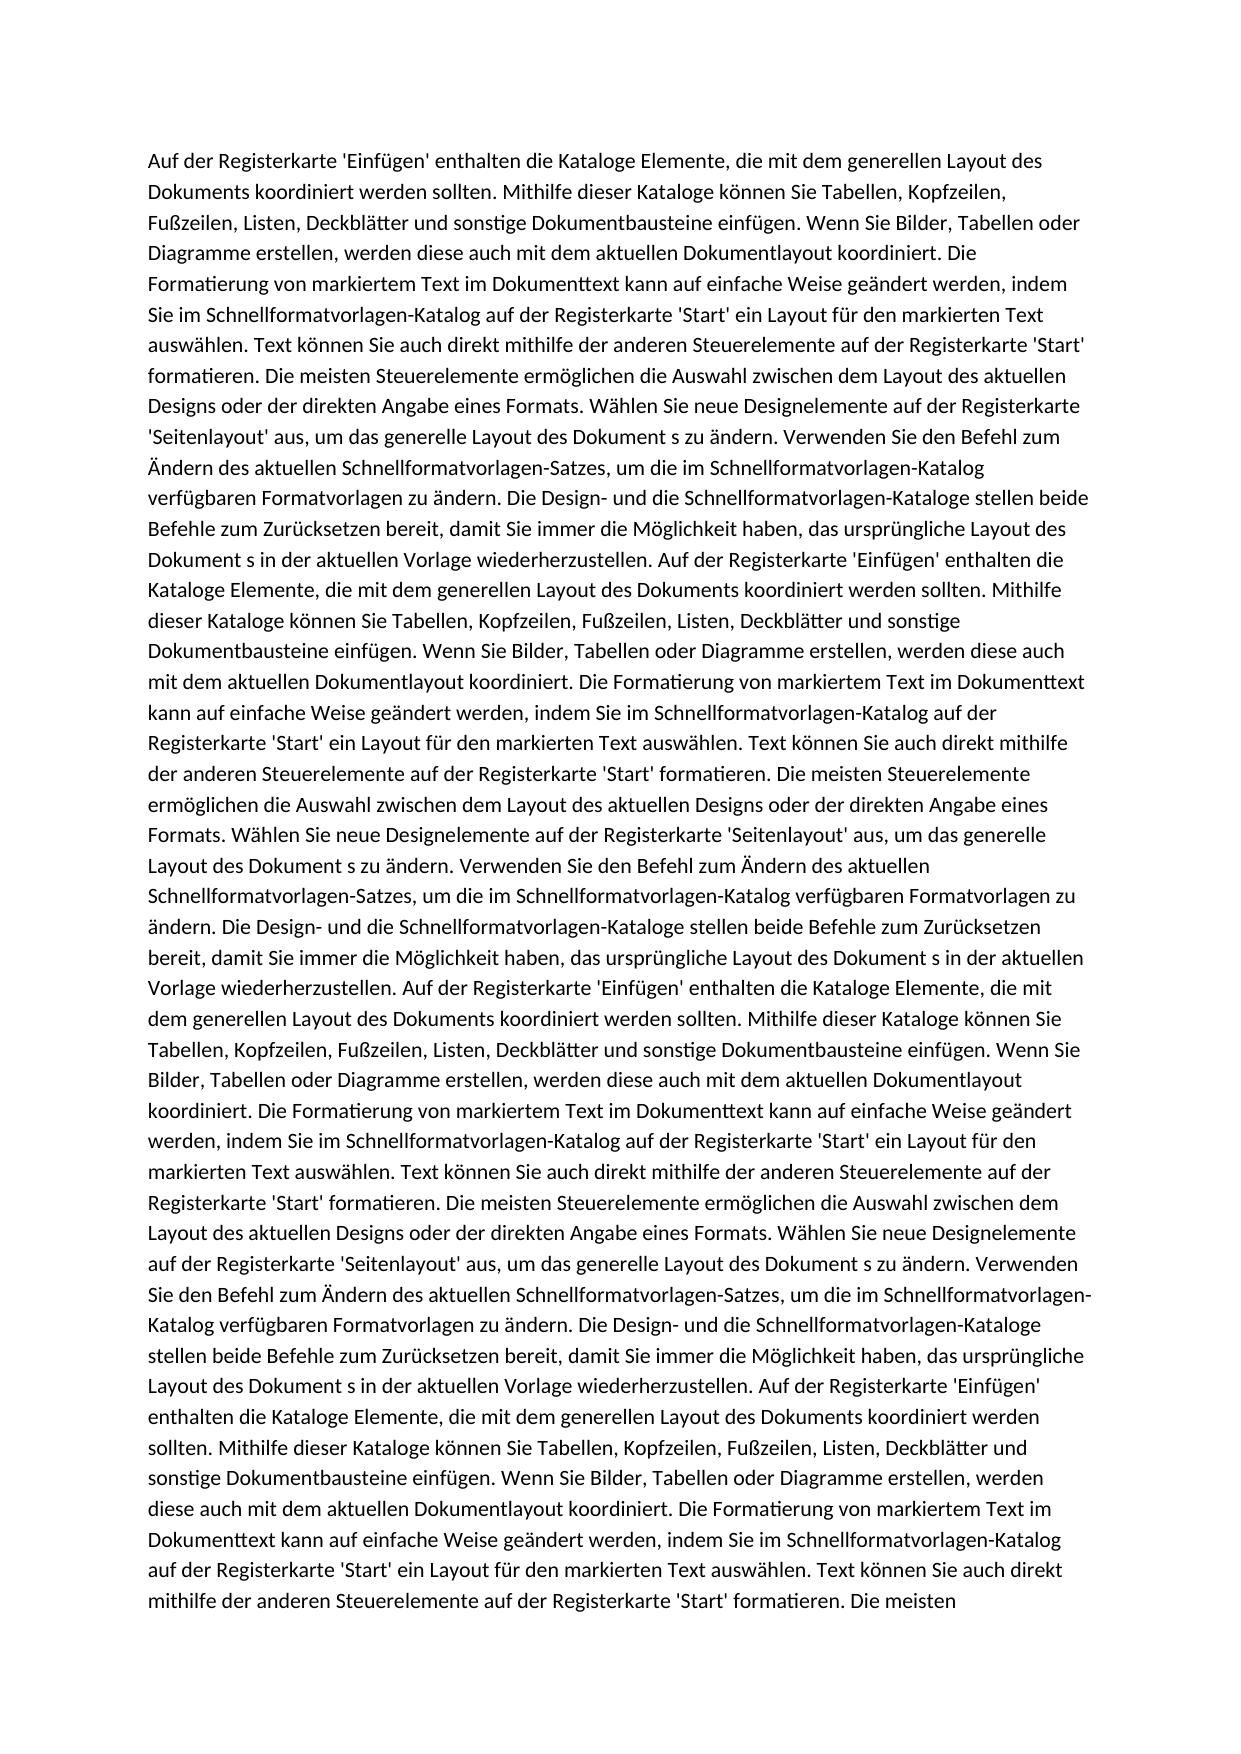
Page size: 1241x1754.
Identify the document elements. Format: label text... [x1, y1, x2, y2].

text Auf der Registerkarte 'Einfügen' enthalten die Kataloge Elemente, die mit dem generellen Layout des Dokuments koordiniert werden sollten. Mithilfe dieser Kataloge können Sie Tabellen, Kopfzeilen, Fußzeilen, Listen, Deckblätter und sonstige Dokumentbausteine einfügen. Wenn Sie Bilder, Tabellen oder Diagramme erstellen, werden diese auch mit dem aktuellen Dokumentlayout koordiniert. Die Formatierung von markiertem Text im Dokumenttext kann auf einfache Weise geändert werden, indem Sie im Schnellformatvorlagen-Katalog auf der Registerkarte 'Start' ein Layout für den markierten Text auswählen. Text können Sie auch direkt mithilfe der anderen Steuerelemente auf der Registerkarte 'Start' formatieren. Die meisten Steuerelemente ermöglichen die Auswahl zwischen dem Layout des aktuellen Designs oder der direkten Angabe eines Formats. Wählen Sie neue Designelemente auf der Registerkarte 'Seitenlayout' aus, um das generelle Layout des Dokument s zu ändern. Verwenden Sie den Befehl zum Ändern des aktuellen Schnellformatvorlagen-Satzes, um die im Schnellformatvorlagen-Katalog verfügbaren Formatvorlagen zu ändern. Die Design- und die Schnellformatvorlagen-Kataloge stellen beide Befehle zum Zurücksetzen bereit, damit Sie immer die Möglichkeit haben, das ursprüngliche Layout des Dokument s in der aktuellen Vorlage wiederherzustellen. Auf der Registerkarte 'Einfügen' enthalten die Kataloge Elemente, die mit dem generellen Layout des Dokuments koordiniert werden sollten. Mithilfe dieser Kataloge können Sie Tabellen, Kopfzeilen, Fußzeilen, Listen, Deckblätter und sonstige Dokumentbausteine einfügen. Wenn Sie Bilder, Tabellen oder Diagramme erstellen, werden diese auch mit dem aktuellen Dokumentlayout koordiniert. Die Formatierung von markiertem Text im Dokumenttext kann auf einfache Weise geändert werden, indem Sie im Schnellformatvorlagen-Katalog auf der Registerkarte 'Start' ein Layout für den markierten Text auswählen. Text können Sie auch direkt mithilfe der anderen Steuerelemente auf der Registerkarte 'Start' formatieren. Die meisten Steuerelemente ermöglichen die Auswahl zwischen dem Layout des aktuellen Designs oder der direkten Angabe eines Formats. Wählen Sie neue Designelemente auf der Registerkarte 'Seitenlayout' aus, um das generelle Layout des Dokument s zu ändern. Verwenden Sie den Befehl zum Ändern des aktuellen Schnellformatvorlagen-Satzes, um die im Schnellformatvorlagen-Katalog verfügbaren Formatvorlagen zu ändern. Die Design- und die Schnellformatvorlagen-Kataloge stellen beide Befehle zum Zurücksetzen bereit, damit Sie immer die Möglichkeit haben, das ursprüngliche Layout des Dokument s in der aktuellen Vorlage wiederherzustellen. Auf der Registerkarte 'Einfügen' enthalten die Kataloge Elemente, die mit dem generellen Layout des Dokuments koordiniert werden sollten. Mithilfe dieser Kataloge können Sie Tabellen, Kopfzeilen, Fußzeilen, Listen, Deckblätter und sonstige Dokumentbausteine einfügen. Wenn Sie Bilder, Tabellen oder Diagramme erstellen, werden diese auch mit dem aktuellen Dokumentlayout koordiniert. Die Formatierung von markiertem Text im Dokumenttext kann auf einfache Weise geändert werden, indem Sie im Schnellformatvorlagen-Katalog auf der Registerkarte 'Start' ein Layout für den markierten Text auswählen. Text können Sie auch direkt mithilfe der anderen Steuerelemente auf der Registerkarte 'Start' formatieren. Die meisten Steuerelemente ermöglichen die Auswahl zwischen dem Layout des aktuellen Designs oder der direkten Angabe eines Formats. Wählen Sie neue Designelemente auf der Registerkarte 'Seitenlayout' aus, um das generelle Layout des Dokument s zu ändern. Verwenden Sie den Befehl zum Ändern des aktuellen Schnellformatvorlagen-Satzes, um die im Schnellformatvorlagen-Katalog verfügbaren Formatvorlagen zu ändern. Die Design- und die Schnellformatvorlagen-Kataloge stellen beide Befehle zum Zurücksetzen bereit, damit Sie immer die Möglichkeit haben, das ursprüngliche Layout des Dokument s in der aktuellen Vorlage wiederherzustellen. Auf der Registerkarte 'Einfügen' enthalten die Kataloge Elemente, die mit dem generellen Layout des Dokuments koordiniert werden sollten. Mithilfe dieser Kataloge können Sie Tabellen, Kopfzeilen, Fußzeilen, Listen, Deckblätter und sonstige Dokumentbausteine einfügen. Wenn Sie Bilder, Tabellen oder Diagramme erstellen, werden diese auch mit dem aktuellen Dokumentlayout koordiniert. Die Formatierung von markiertem Text im Dokumenttext kann auf einfache Weise geändert werden, indem Sie im Schnellformatvorlagen-Katalog auf der Registerkarte 'Start' ein Layout für den markierten Text auswählen. Text können Sie auch direkt mithilfe der anderen Steuerelemente auf der Registerkarte 'Start' formatieren. Die meisten [148, 148, 1092, 1614]
